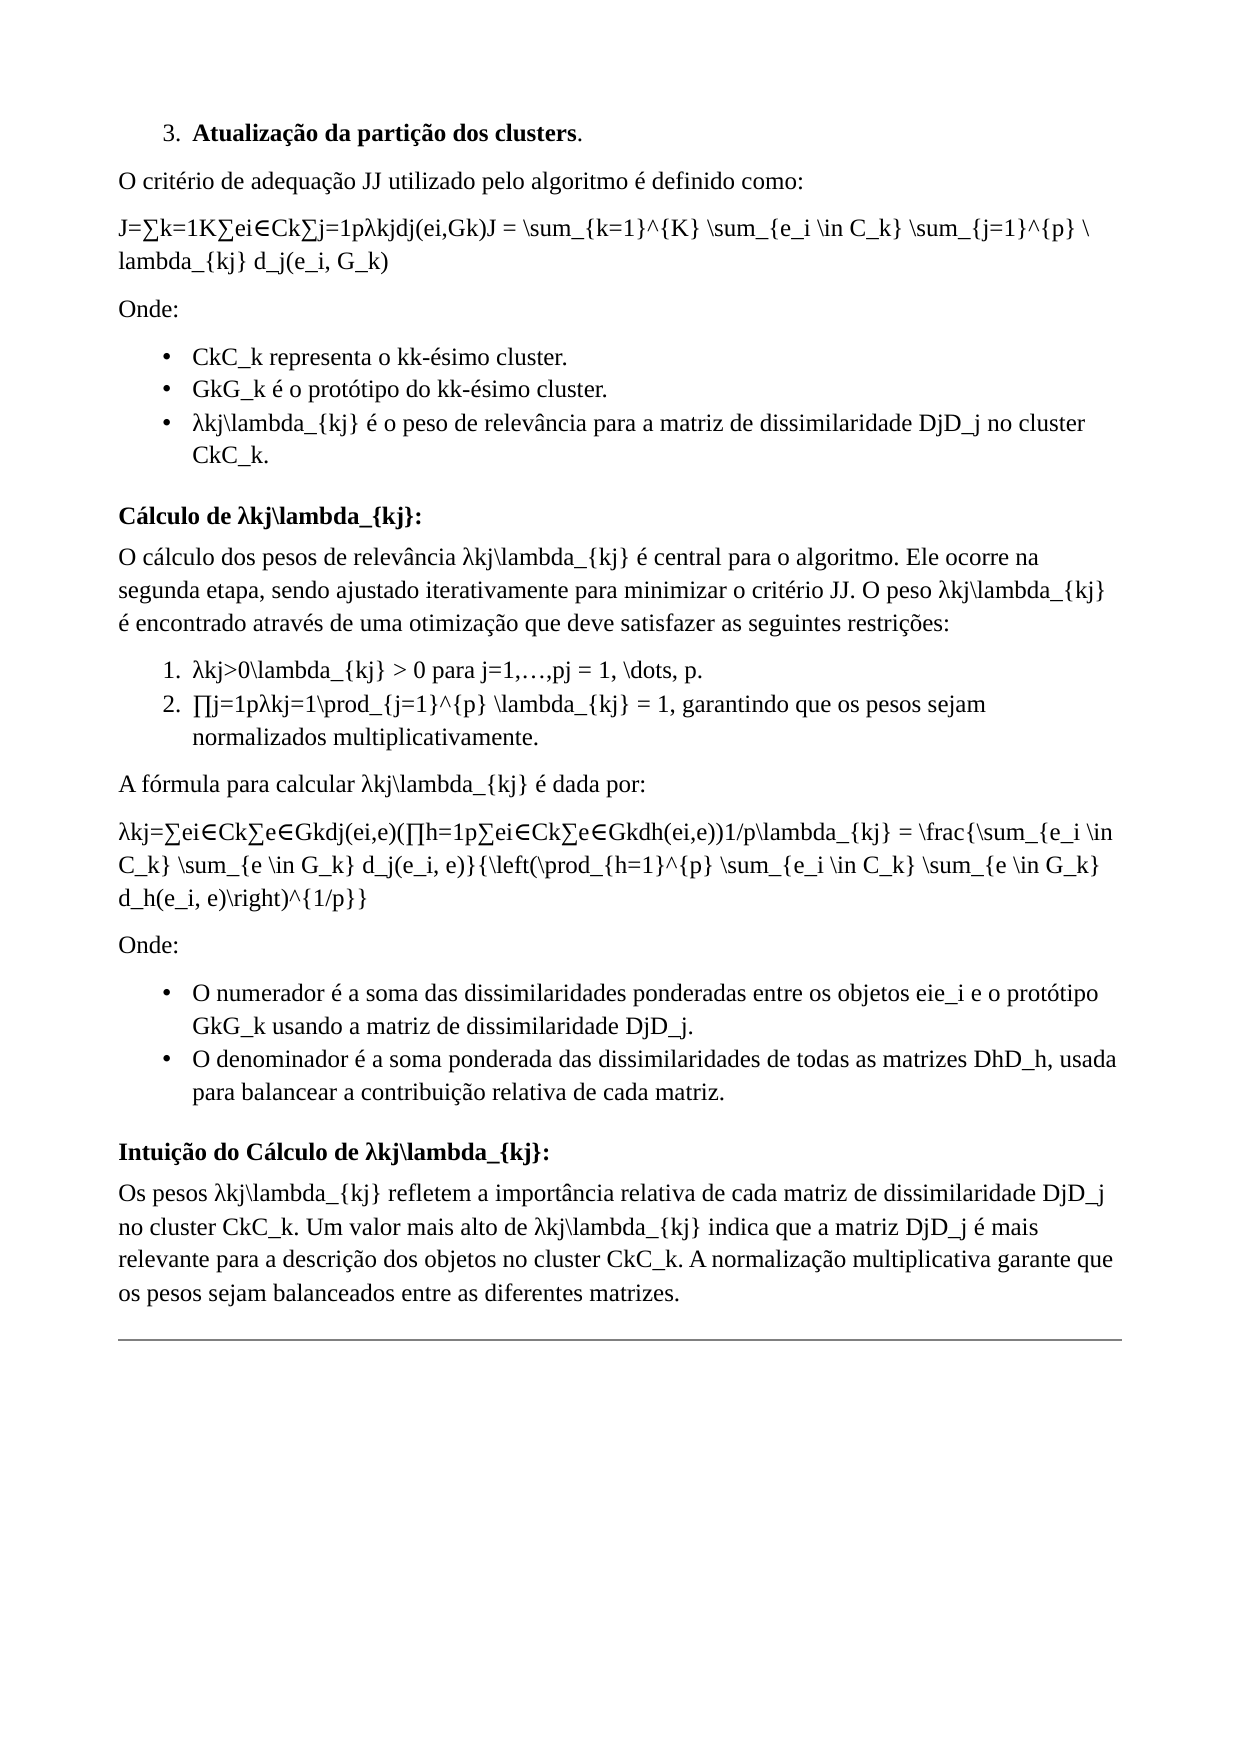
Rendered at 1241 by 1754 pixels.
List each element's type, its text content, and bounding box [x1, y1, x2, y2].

list Atualização da partição dos clusters. [162, 118, 1122, 147]
text A fórmula para calcular λkj\lambda_{kj} é dada por: [118, 769, 1122, 798]
text λkj=∑ei∈Ck∑e∈Gkdj(ei,e)(∏h=1p∑ei∈Ck∑e∈Gkdh(ei,e))1/p\lambda_{kj} = \frac{\sum_{e_i \in C_k} \sum_{e \in G_k} d_j(e_i, e)}{\left(\prod_{h=1}^{p} \sum_{e_i \in C_k} \sum_{e \in G_k} d_h(e_i, e)\right)^{1/p}} [118, 817, 1122, 912]
list CkC_k representa o kk-ésimo cluster. [162, 342, 1122, 370]
list ∏j=1pλkj=1\prod_{j=1}^{p} \lambda_{kj} = 1, garantindo que os pesos sejam normalizados multiplicativamente. [162, 689, 1122, 750]
list λkj>0\lambda_{kj} > 0 para j=1,…,pj = 1, \dots, p. [162, 656, 1122, 684]
text O critério de adequação JJ utilizado pelo algoritmo é definido como: [118, 166, 1122, 194]
text O cálculo dos pesos de relevância λkj\lambda_{kj} é central para o algoritmo. Ele ocorre na segunda etapa, sendo ajustado iterativamente para minimizar o critério JJ. O peso λkj\lambda_{kj} é encontrado através de uma otimização que deve satisfazer as seguintes restrições: [118, 542, 1122, 637]
list O denominador é a soma ponderada das dissimilaridades de todas as matrizes DhD_h, usada para balancear a contribuição relativa de cada matriz. [162, 1044, 1122, 1106]
text Os pesos λkj\lambda_{kj} refletem a importância relativa de cada matriz de dissimilaridade DjD_j no cluster CkC_k. Um valor mais alto de λkj\lambda_{kj} indica que a matriz DjD_j é mais relevante para a descrição dos objetos no cluster CkC_k. A normalização multiplicativa garante que os pesos sejam balanceados entre as diferentes matrizes. [118, 1178, 1122, 1306]
list O numerador é a soma das dissimilaridades ponderadas entre os objetos eie_i e o protótipo GkG_k usando a matriz de dissimilaridade DjD_j. [162, 978, 1122, 1040]
text Onde: [118, 931, 1122, 959]
text Onde: [118, 294, 1122, 323]
list λkj\lambda_{kj} é o peso de relevância para a matriz de dissimilaridade DjD_j no cluster CkC_k. [162, 408, 1122, 469]
list GkG_k é o protótipo do kk-ésimo cluster. [162, 374, 1122, 403]
subtitle Cálculo de λkj\lambda_{kj}: [118, 501, 1122, 529]
text J=∑k=1K∑ei∈Ck∑j=1pλkjdj(ei,Gk)J = \sum_{k=1}^{K} \sum_{e_i \in C_k} \sum_{j=1}^{p} \lambda_{kj} d_j(e_i, G_k) [118, 213, 1122, 275]
subtitle Intuição do Cálculo de λkj\lambda_{kj}: [118, 1137, 1122, 1166]
